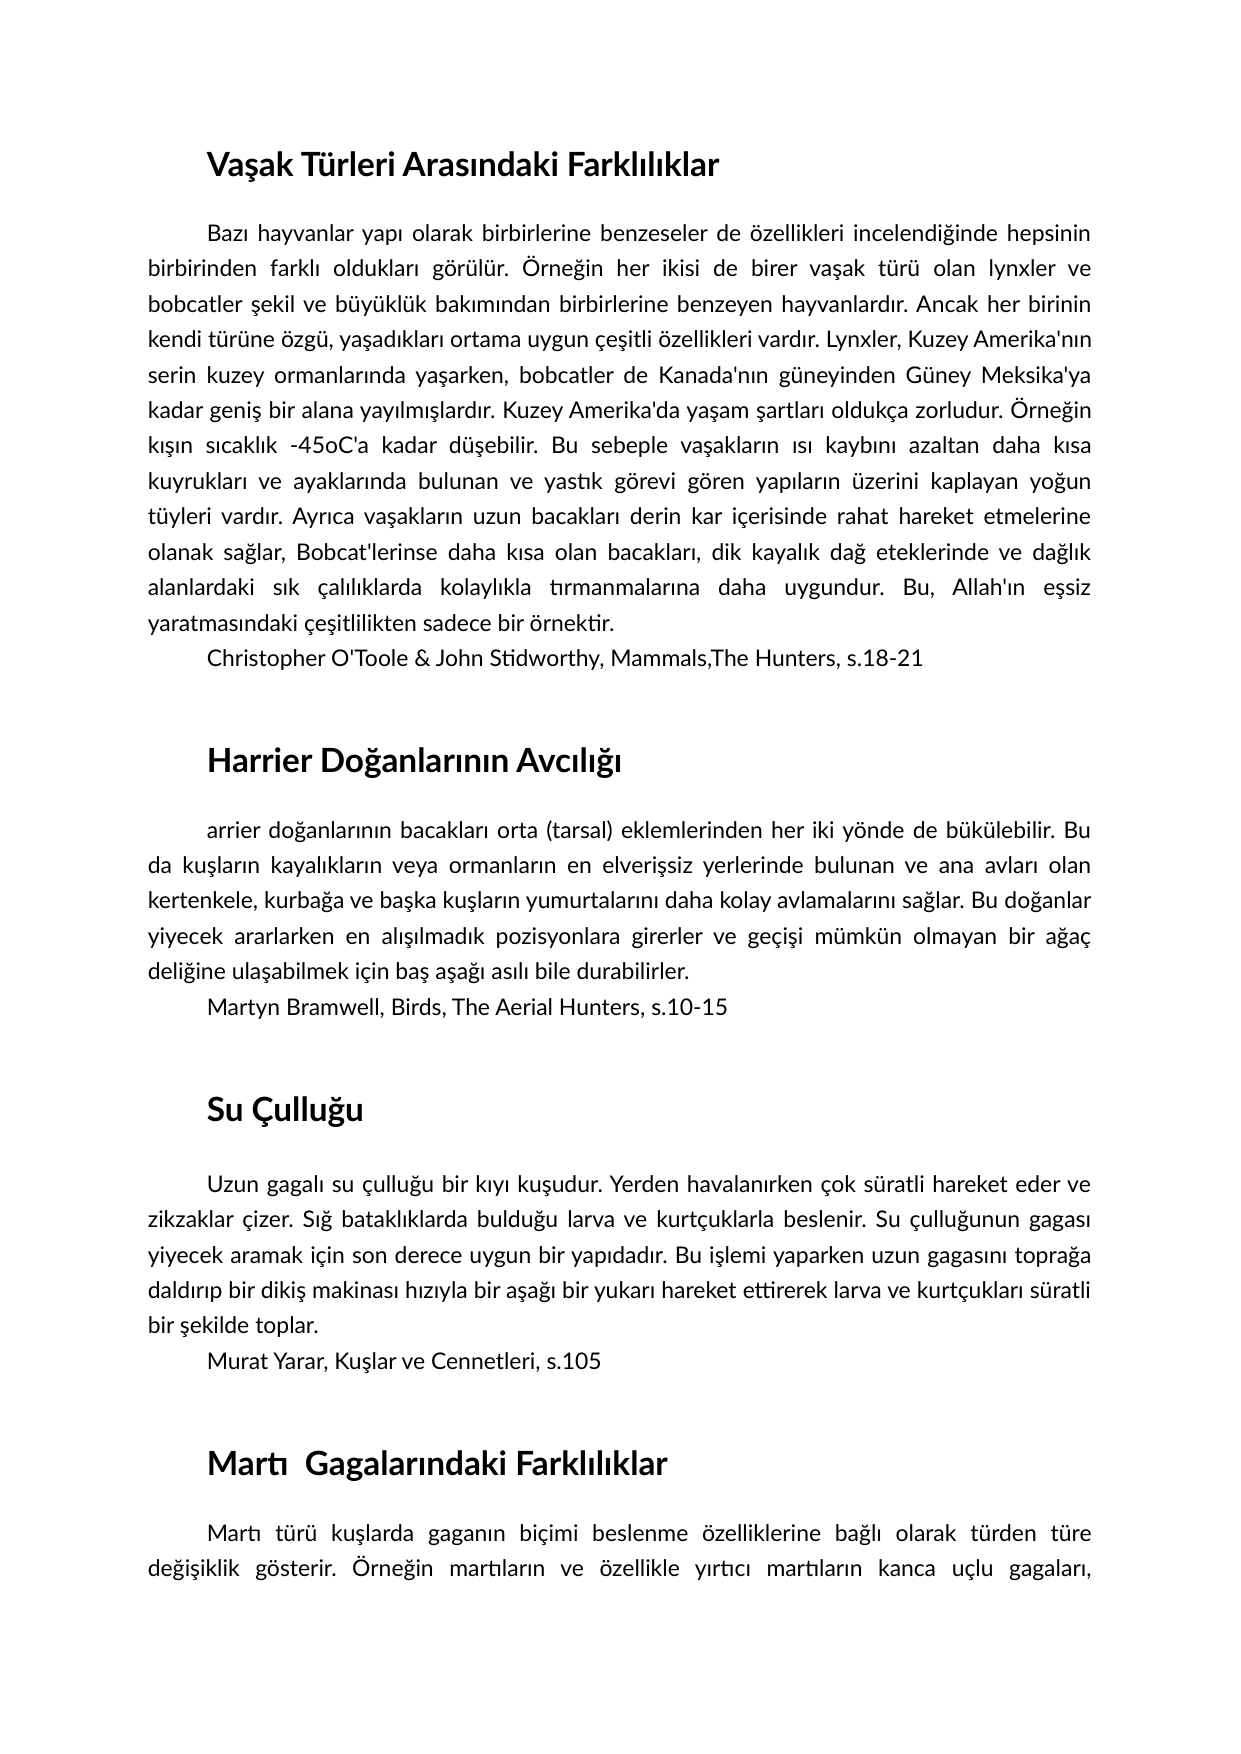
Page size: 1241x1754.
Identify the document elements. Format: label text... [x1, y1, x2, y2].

text Christopher O'Toole & John Stidworthy, Mammals,The Hunters, s.18-21 [148, 638, 1093, 673]
subtitle Harrier Doğanlarının Avcılığı [148, 744, 1093, 780]
text Martyn Bramwell, Birds, The Aerial Hunters, s.10-15 [148, 987, 1093, 1022]
text Martı türü kuşlarda gaganın biçimi beslenme özelliklerine bağlı olarak türden türe değişiklik gösterir. Örneğin martıların ve özellikle yırtıcı martıların kanca uçlu gagaları, [148, 1513, 1093, 1583]
text Murat Yarar, Kuşlar ve Cennetleri, s.105 [148, 1341, 1093, 1376]
subtitle Vaşak Türleri Arasındaki Farklılıklar [207, 148, 1093, 183]
subtitle Martı Gagalarındaki Farklılıklar [148, 1447, 1093, 1483]
subtitle Su Çulluğu [148, 1093, 1093, 1128]
text Bazı hayvanlar yapı olarak birbirlerine benzeseler de özellikleri incelendiğinde hepsinin birbirinden farklı oldukları görülür. Örneğin her ikisi de birer vaşak türü olan lynxler ve bobcatler şekil ve büyüklük bakımından birbirlerine benzeyen hayvanlardır. Ancak her birinin kendi türüne özgü, yaşadıkları ortama uygun çeşitli özellikleri vardır. Lynxler, Kuzey Amerika'nın serin kuzey ormanlarında yaşarken, bobcatler de Kanada'nın güneyinden Güney Meksika'ya kadar geniş bir alana yayılmışlardır. Kuzey Amerika'da yaşam şartları oldukça zorludur. Örneğin kışın sıcaklık -45oC'a kadar düşebilir. Bu sebeple vaşakların ısı kaybını azaltan daha kısa kuyrukları ve ayaklarında bulunan ve yastık görevi gören yapıların üzerini kaplayan yoğun tüyleri vardır. Ayrıca vaşakların uzun bacakları derin kar içerisinde rahat hareket etmelerine olanak sağlar, Bobcat'lerinse daha kısa olan bacakları, dik kayalık dağ eteklerinde ve dağlık alanlardaki sık çalılıklarda kolaylıkla tırmanmalarına daha uygundur. Bu, Allah'ın eşsiz yaratmasındaki çeşitlilikten sadece bir örnektir. [148, 213, 1093, 638]
text Uzun gagalı su çulluğu bir kıyı kuşudur. Yerden havalanırken çok süratli hareket eder ve zikzaklar çizer. Sığ bataklıklarda bulduğu larva ve kurtçuklarla beslenir. Su çulluğunun gagası yiyecek aramak için son derece uygun bir yapıdadır. Bu işlemi yaparken uzun gagasını toprağa daldırıp bir dikiş makinası hızıyla bir aşağı bir yukarı hareket ettirerek larva ve kurtçukları süratli bir şekilde toplar. [148, 1164, 1093, 1341]
text arrier doğanlarının bacakları orta (tarsal) eklemlerinden her iki yönde de bükülebilir. Bu da kuşların kayalıkların veya ormanların en elverişsiz yerlerinde bulunan ve ana avları olan kertenkele, kurbağa ve başka kuşların yumurtalarını daha kolay avlamalarını sağlar. Bu doğanlar yiyecek ararlarken en alışılmadık pozisyonlara girerler ve geçişi mümkün olmayan bir ağaç deliğine ulaşabilmek için baş aşağı asılı bile durabilirler. [148, 810, 1093, 987]
